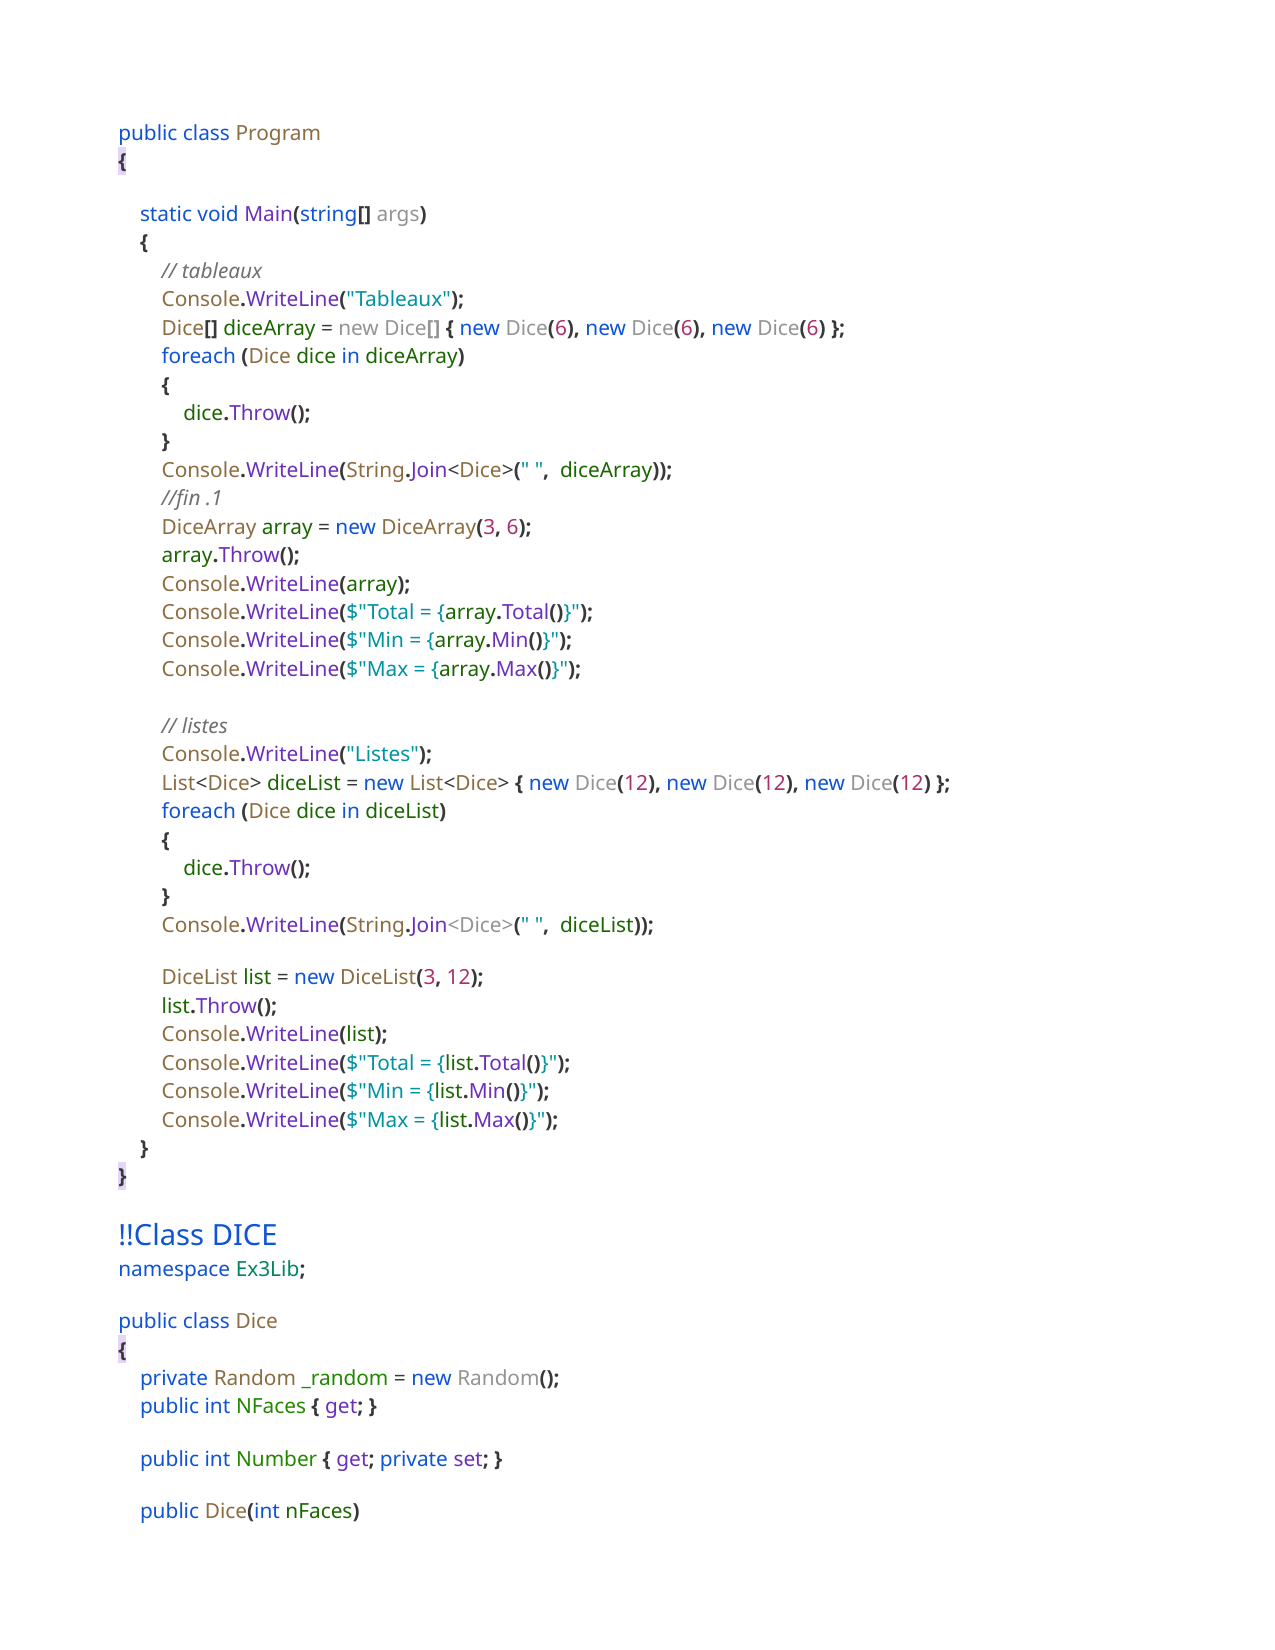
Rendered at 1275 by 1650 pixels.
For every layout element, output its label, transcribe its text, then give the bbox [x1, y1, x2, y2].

text namespace Ex3Lib; public class Dice { private Random _random = new Random(); public int NFaces { get; } public int Number { get; private set; } public Dice(int nFaces) [118, 1254, 1157, 1525]
text public class Program { static void Main(string[] args) { // tableaux Console.WriteLine("Tableaux"); Dice[] diceArray = new Dice[] { new Dice(6), new Dice(6), new Dice(6) }; foreach (Dice dice in diceArray) { dice.Throw(); } Console.WriteLine(String.Join<Dice>(" ", diceArray)); //fin .1 DiceArray array = new DiceArray(3, 6); array.Throw(); Console.WriteLine(array); Console.WriteLine($"Total = {array.Total()}"); Console.WriteLine($"Min = {array.Min()}"); Console.WriteLine($"Max = {array.Max()}"); // listes Console.WriteLine("Listes"); List<Dice> diceList = new List<Dice> { new Dice(12), new Dice(12), new Dice(12) }; foreach (Dice dice in diceList) { dice.Throw(); } Console.WriteLine(String.Join<Dice>(" ", diceList)); DiceList list = new DiceList(3, 12); list.Throw(); Console.WriteLine(list); Console.WriteLine($"Total = {list.Total()}"); Console.WriteLine($"Min = {list.Min()}"); Console.WriteLine($"Max = {list.Max()}"); } } [118, 118, 1157, 1190]
text !!Class DICE [118, 1214, 1157, 1254]
